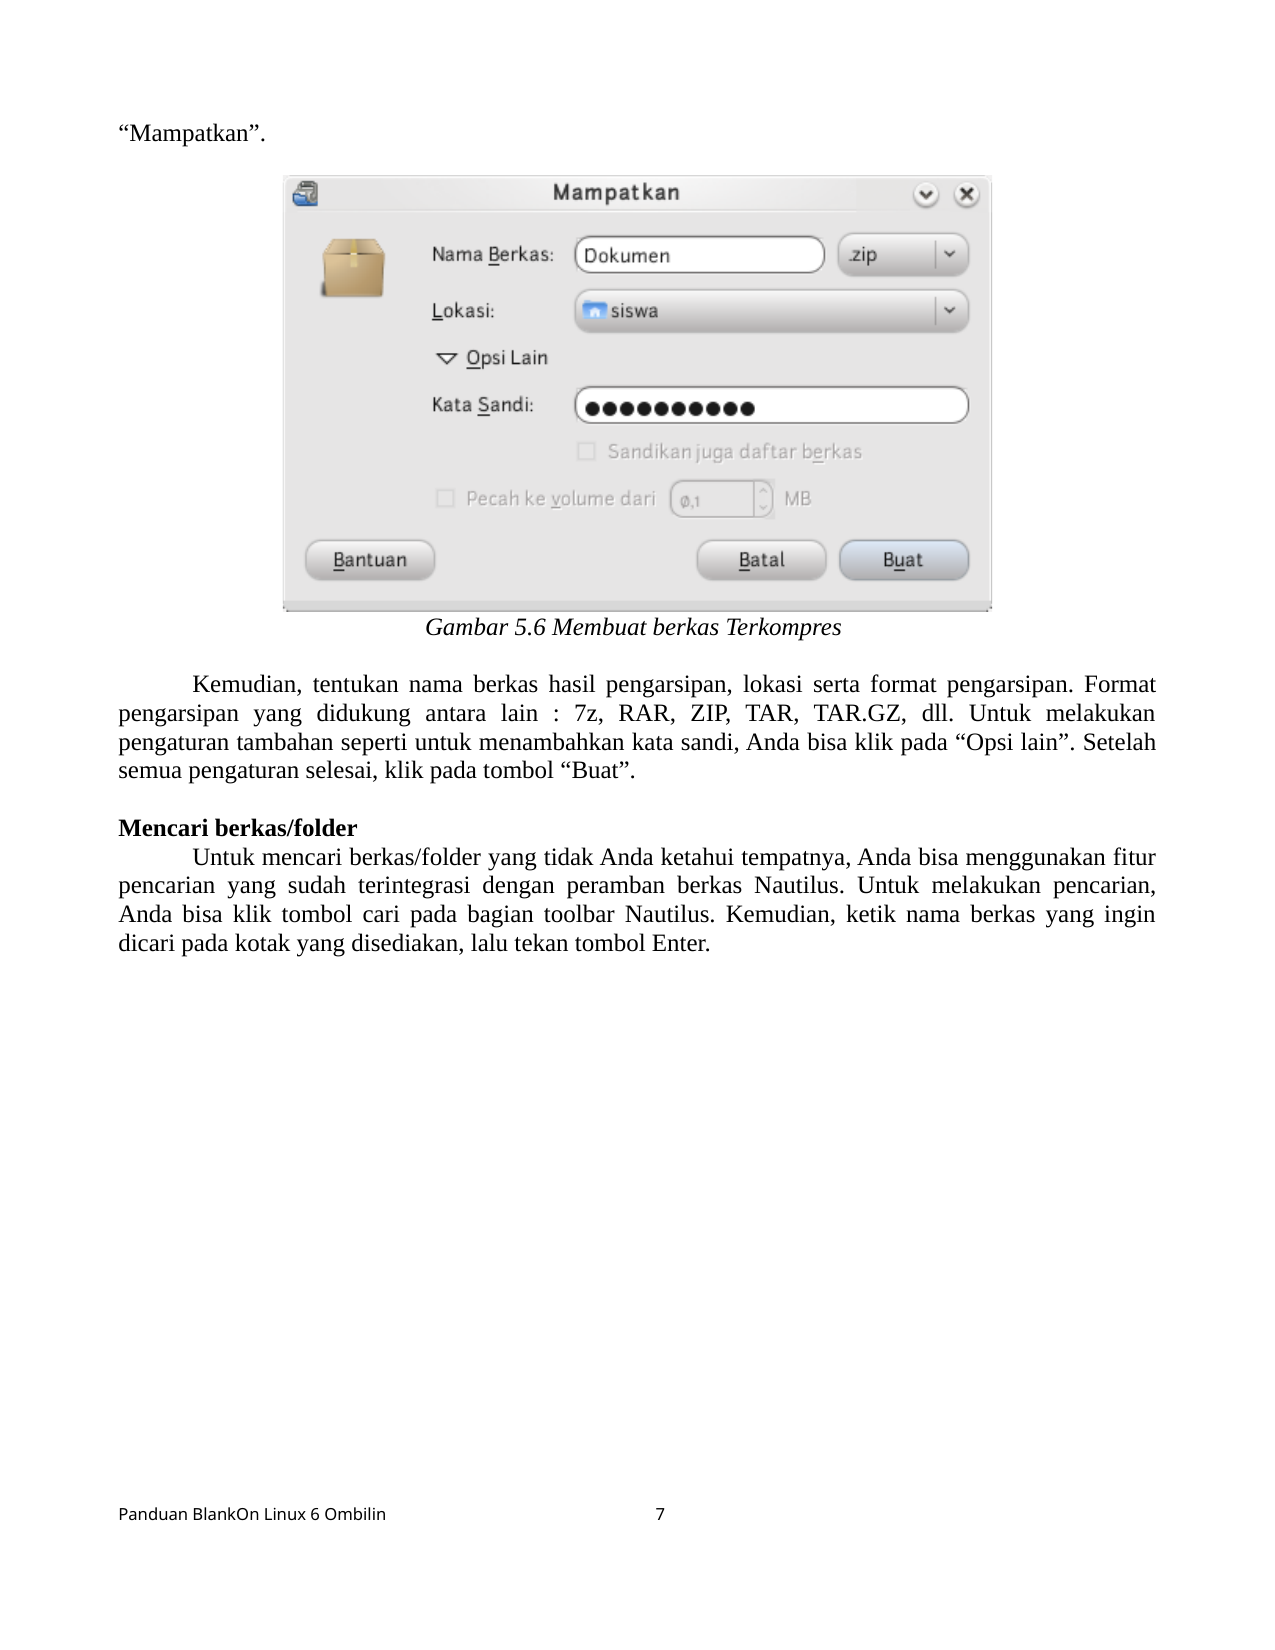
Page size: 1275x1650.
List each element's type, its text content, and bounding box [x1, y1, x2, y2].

text Mencari berkas/folder [118, 813, 1157, 842]
text “Mampatkan”. [118, 118, 1157, 147]
picture [282, 175, 993, 612]
text Gambar 5.6 Membuat berkas Terkompres [118, 612, 1157, 640]
text Kemudian, tentukan nama berkas hasil pengarsipan, lokasi serta format pengarsipan. Format pengarsipan yang didukung antara lain : 7z, RAR, ZIP, TAR, TAR.GZ, dll. Untuk melakukan pengaturan tambahan seperti untuk menambahkan kata sandi, Anda bisa klik pada “Opsi lain”. Setelah semua pengaturan selesai, klik pada tombol “Buat”. [118, 669, 1157, 784]
text Untuk mencari berkas/folder yang tidak Anda ketahui tempatnya, Anda bisa menggunakan fitur pencarian yang sudah terintegrasi dengan peramban berkas Nautilus. Untuk melakukan pencarian, Anda bisa klik tombol cari pada bagian toolbar Nautilus. Kemudian, ketik nama berkas yang ingin dicari pada kotak yang disediakan, lalu tekan tombol Enter. [118, 842, 1157, 957]
